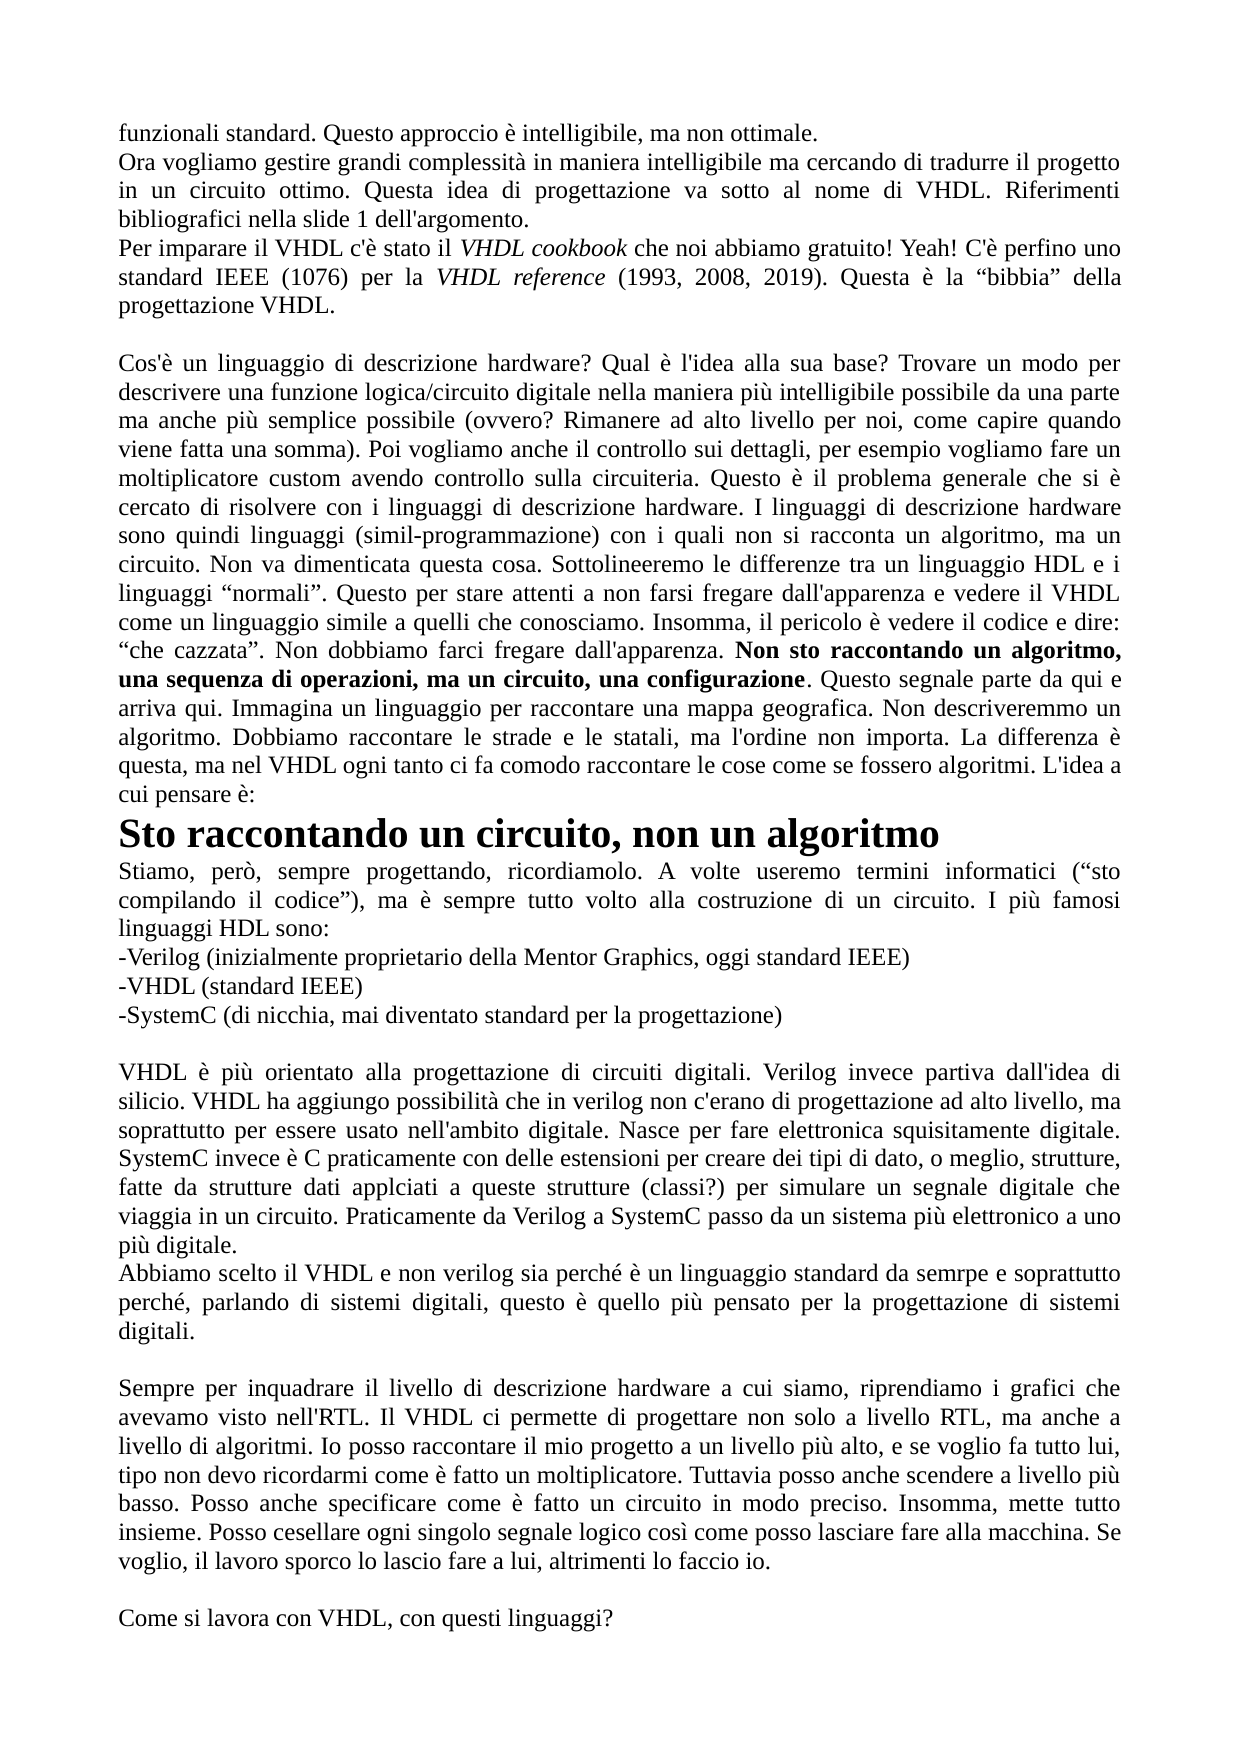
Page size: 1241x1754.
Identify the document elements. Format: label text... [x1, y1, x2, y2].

text Ora vogliamo gestire grandi complessità in maniera intelligibile ma cercando di tradurre il progetto in un circuito ottimo. Questa idea di progettazione va sotto al nome di VHDL. Riferimenti bibliografici nella slide 1 dell'argomento. [118, 147, 1122, 233]
text Per imparare il VHDL c'è stato il VHDL cookbook che noi abbiamo gratuito! Yeah! C'è perfino uno standard IEEE (1076) per la VHDL reference (1993, 2008, 2019). Questa è la “bibbia” della progettazione VHDL. [118, 233, 1122, 319]
text Come si lavora con VHDL, con questi linguaggi? [118, 1603, 1122, 1632]
text -SystemC (di nicchia, mai diventato standard per la progettazione) [118, 1000, 1122, 1028]
text funzionali standard. Questo approccio è intelligibile, ma non ottimale. [118, 118, 1122, 147]
text Sto raccontando un circuito, non un algoritmo [118, 808, 1122, 856]
text -Verilog (inizialmente proprietario della Mentor Graphics, oggi standard IEEE) [118, 942, 1122, 971]
text -VHDL (standard IEEE) [118, 971, 1122, 1000]
text Stiamo, però, sempre progettando, ricordiamolo. A volte useremo termini informatici (“sto compilando il codice”), ma è sempre tutto volto alla costruzione di un circuito. I più famosi linguaggi HDL sono: [118, 856, 1122, 942]
text VHDL è più orientato alla progettazione di circuiti digitali. Verilog invece partiva dall'idea di silicio. VHDL ha aggiungo possibilità che in verilog non c'erano di progettazione ad alto livello, ma soprattutto per essere usato nell'ambito digitale. Nasce per fare elettronica squisitamente digitale. SystemC invece è C praticamente con delle estensioni per creare dei tipi di dato, o meglio, strutture, fatte da strutture dati applciati a queste strutture (classi?) per simulare un segnale digitale che viaggia in un circuito. Praticamente da Verilog a SystemC passo da un sistema più elettronico a uno più digitale. [118, 1057, 1122, 1258]
text Abbiamo scelto il VHDL e non verilog sia perché è un linguaggio standard da semrpe e soprattutto perché, parlando di sistemi digitali, questo è quello più pensato per la progettazione di sistemi digitali. [118, 1258, 1122, 1345]
text Cos'è un linguaggio di descrizione hardware? Qual è l'idea alla sua base? Trovare un modo per descrivere una funzione logica/circuito digitale nella maniera più intelligibile possibile da una parte ma anche più semplice possibile (ovvero? Rimanere ad alto livello per noi, come capire quando viene fatta una somma). Poi vogliamo anche il controllo sui dettagli, per esempio vogliamo fare un moltiplicatore custom avendo controllo sulla circuiteria. Questo è il problema generale che si è cercato di risolvere con i linguaggi di descrizione hardware. I linguaggi di descrizione hardware sono quindi linguaggi (simil-programmazione) con i quali non si racconta un algoritmo, ma un circuito. Non va dimenticata questa cosa. Sottolineeremo le differenze tra un linguaggio HDL e i linguaggi “normali”. Questo per stare attenti a non farsi fregare dall'apparenza e vedere il VHDL come un linguaggio simile a quelli che conosciamo. Insomma, il pericolo è vedere il codice e dire: “che cazzata”. Non dobbiamo farci fregare dall'apparenza. Non sto raccontando un algoritmo, una sequenza di operazioni, ma un circuito, una configurazione. Questo segnale parte da qui e arriva qui. Immagina un linguaggio per raccontare una mappa geografica. Non descriveremmo un algoritmo. Dobbiamo raccontare le strade e le statali, ma l'ordine non importa. La differenza è questa, ma nel VHDL ogni tanto ci fa comodo raccontare le cose come se fossero algoritmi. L'idea a cui pensare è: [118, 348, 1122, 808]
text Sempre per inquadrare il livello di descrizione hardware a cui siamo, riprendiamo i grafici che avevamo visto nell'RTL. Il VHDL ci permette di progettare non solo a livello RTL, ma anche a livello di algoritmi. Io posso raccontare il mio progetto a un livello più alto, e se voglio fa tutto lui, tipo non devo ricordarmi come è fatto un moltiplicatore. Tuttavia posso anche scendere a livello più basso. Posso anche specificare come è fatto un circuito in modo preciso. Insomma, mette tutto insieme. Posso cesellare ogni singolo segnale logico così come posso lasciare fare alla macchina. Se voglio, il lavoro sporco lo lascio fare a lui, altrimenti lo faccio io. [118, 1373, 1122, 1575]
